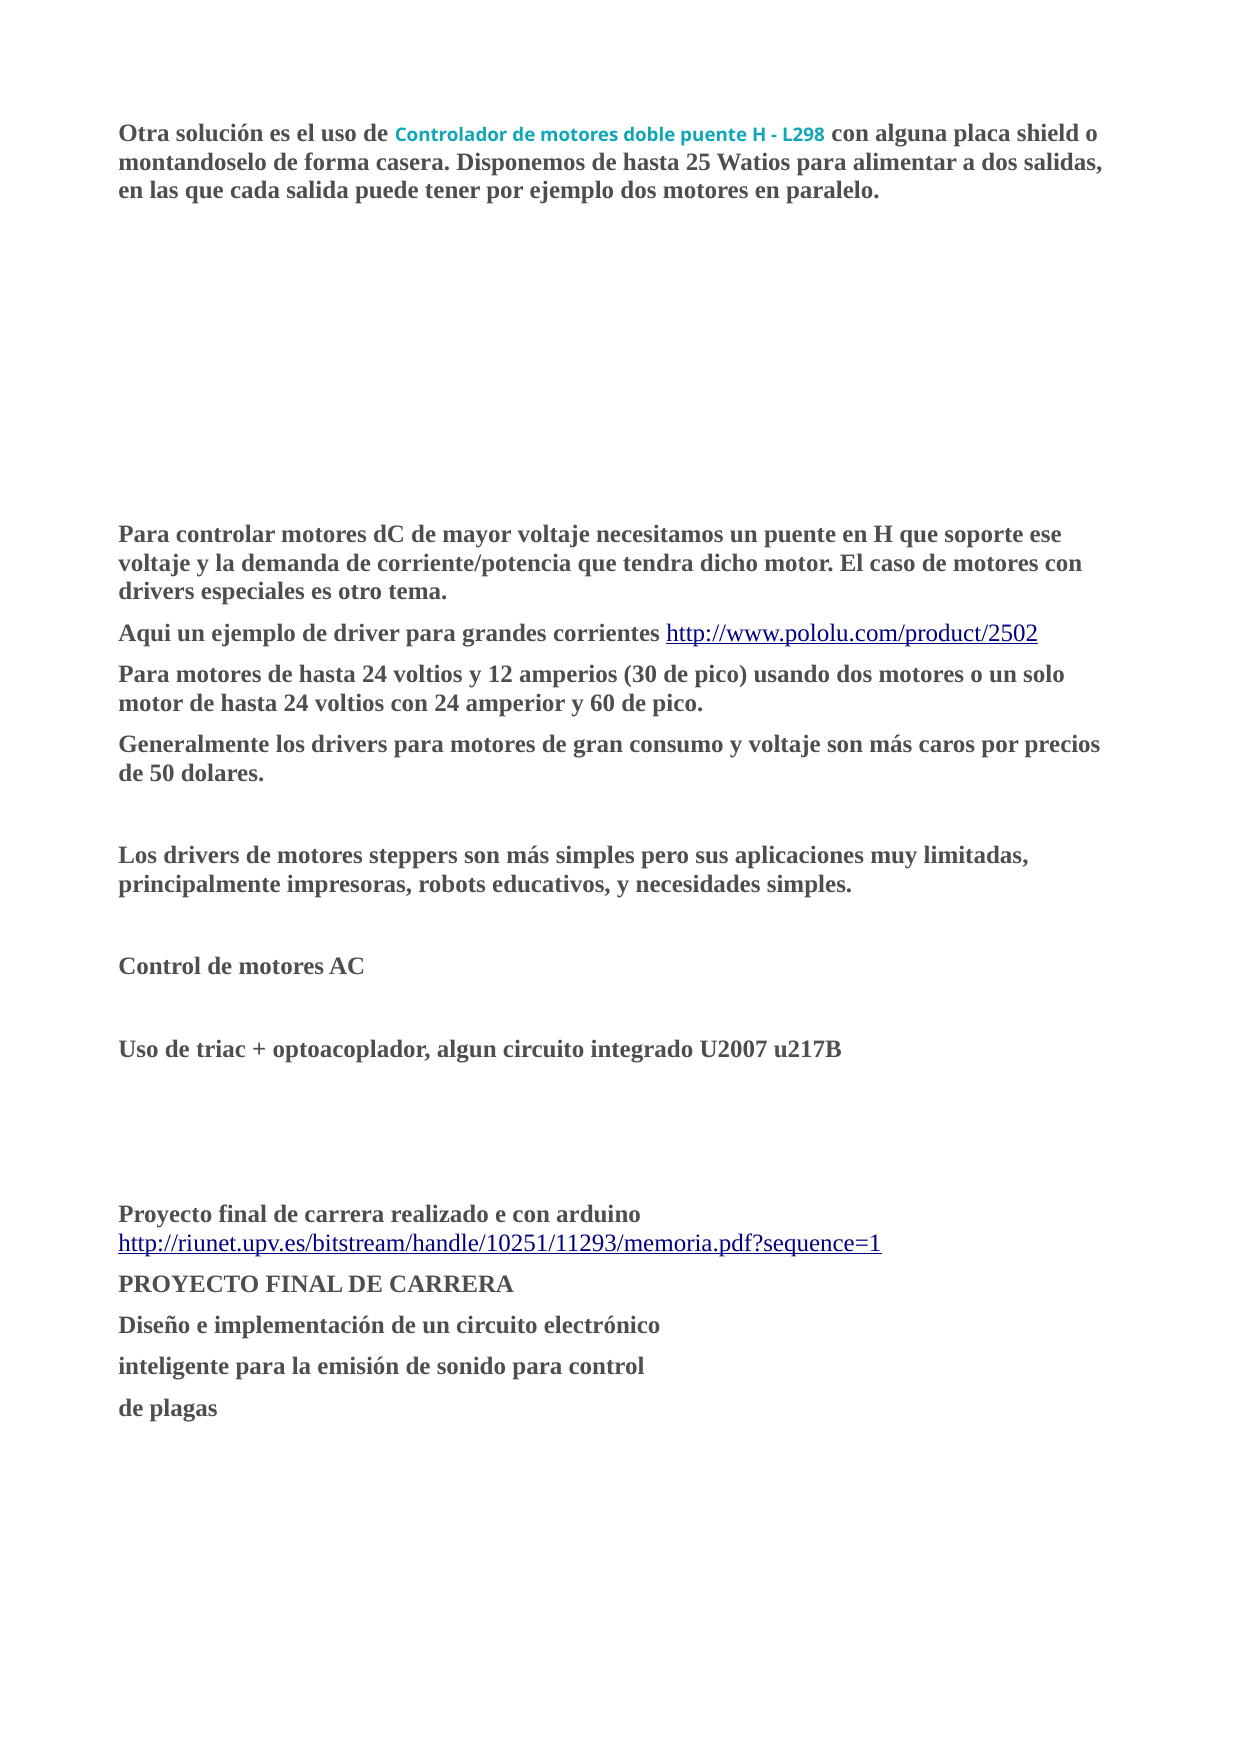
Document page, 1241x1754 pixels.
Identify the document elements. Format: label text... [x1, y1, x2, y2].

text Control de motores AC [118, 951, 1122, 980]
text inteligente para la emisión de sonido para control [118, 1351, 1122, 1380]
text PROYECTO FINAL DE CARRERA [118, 1269, 1122, 1298]
text Uso de triac + optoacoplador, algun circuito integrado U2007 u217B [118, 1034, 1122, 1063]
text Proyecto final de carrera realizado e con arduino http://riunet.upv.es/bitstream/handle/10251/11293/memoria.pdf?sequence=1 [118, 1199, 1122, 1256]
text Generalmente los drivers para motores de gran consumo y voltaje son más caros por precios de 50 dolares. [118, 729, 1122, 786]
text de plagas [118, 1393, 1122, 1421]
text Diseño e implementación de un circuito electrónico [118, 1310, 1122, 1339]
text Para controlar motores dC de mayor voltaje necesitamos un puente en H que soporte ese voltaje y la demanda de corriente/potencia que tendra dicho motor. El caso de motores con drivers especiales es otro tema. [118, 519, 1122, 605]
text Aqui un ejemplo de driver para grandes corrientes http://www.pololu.com/product/2502 [118, 618, 1122, 646]
text Otra solución es el uso de Controlador de motores doble puente H - L298 con alguna placa shield o montandoselo de forma casera. Disponemos de hasta 25 Watios para alimentar a dos salidas, en las que cada salida puede tener por ejemplo dos motores en paralelo. [118, 118, 1122, 204]
text Para motores de hasta 24 voltios y 12 amperios (30 de pico) usando dos motores o un solo motor de hasta 24 voltios con 24 amperior y 60 de pico. [118, 659, 1122, 716]
text Los drivers de motores steppers son más simples pero sus aplicaciones muy limitadas, principalmente impresoras, robots educativos, y necesidades simples. [118, 840, 1122, 898]
